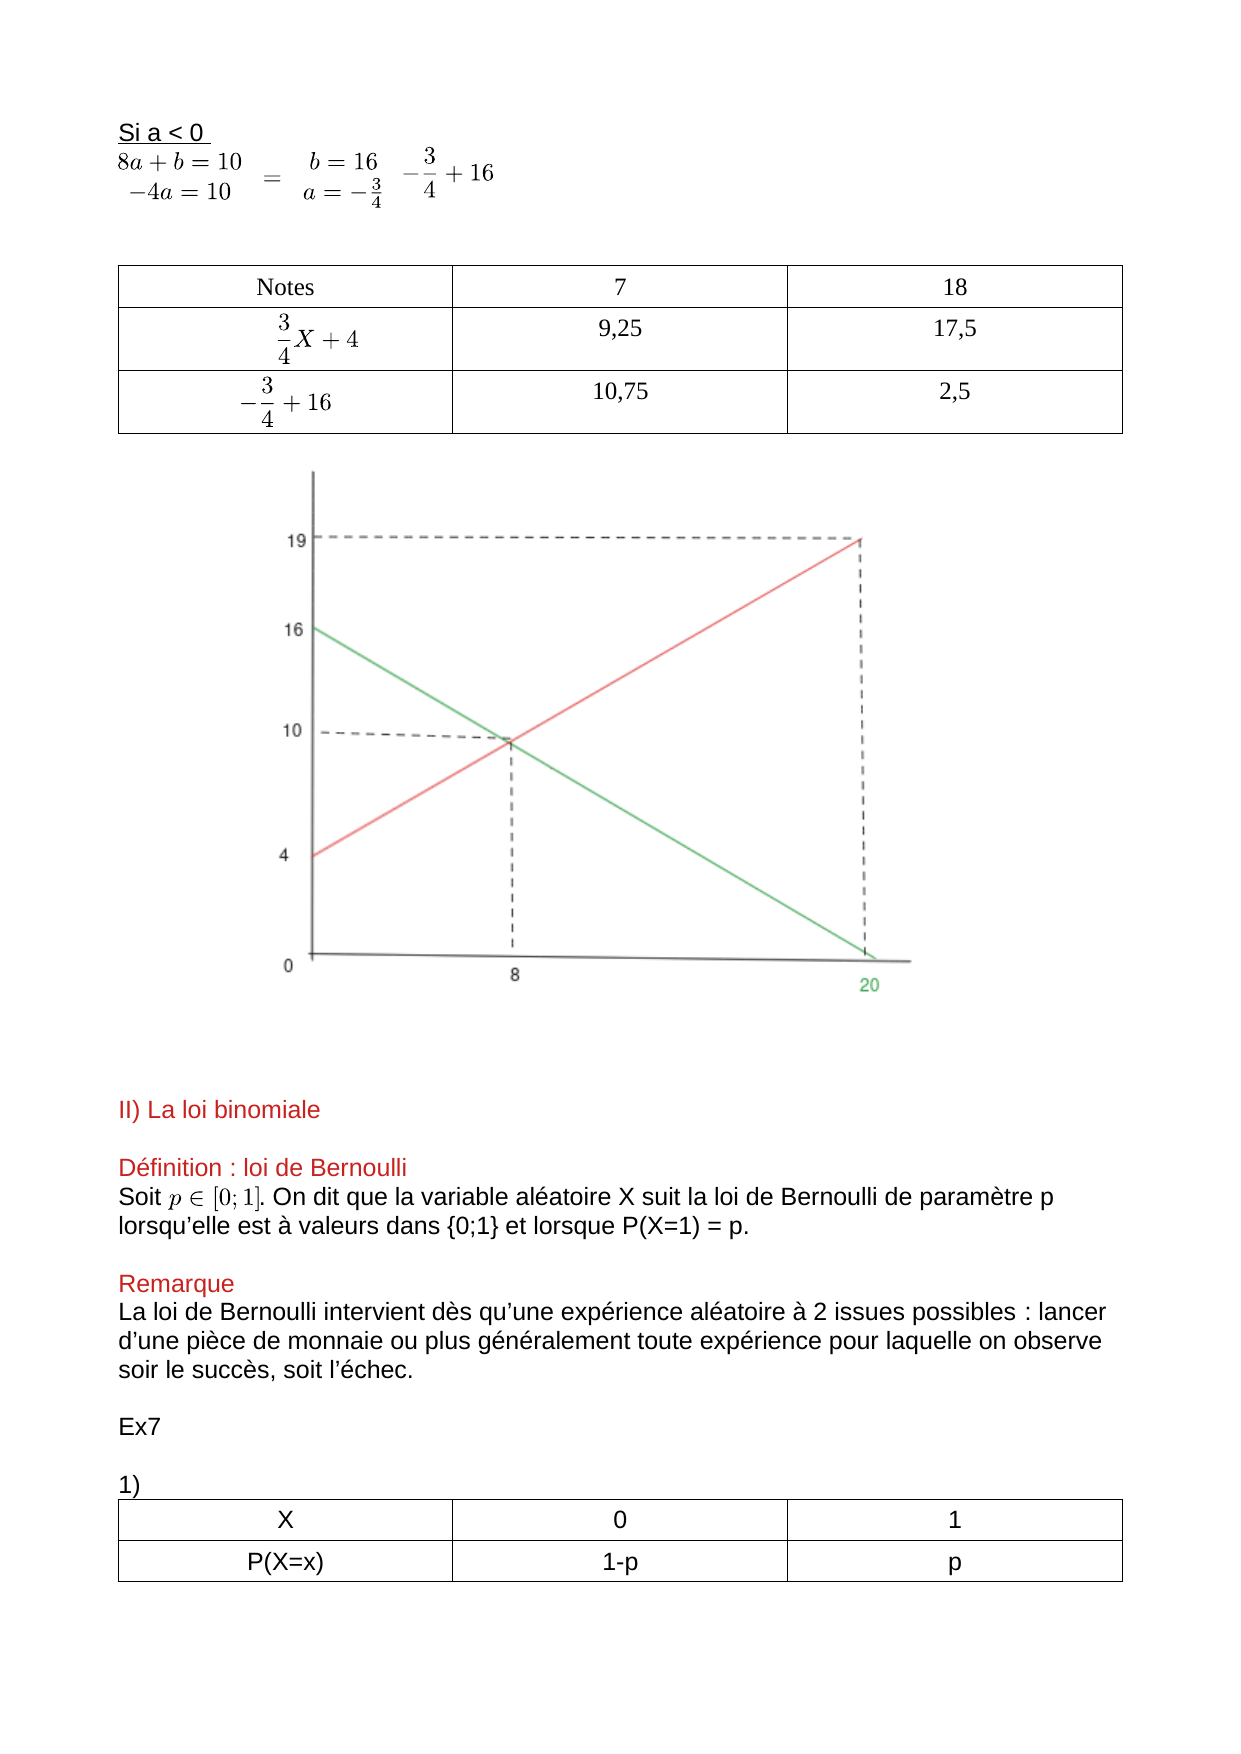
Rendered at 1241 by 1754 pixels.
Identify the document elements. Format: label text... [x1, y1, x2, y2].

text Soit . On dit que la variable aléatoire X suit la loi de Bernoulli de paramètre p lorsqu’elle est à valeurs dans {0;1} et lorsque P(X=1) = p. [118, 1181, 1122, 1240]
text II) La loi binomiale [118, 1095, 1122, 1124]
table_cell [119, 308, 452, 370]
text 1) [118, 1470, 1122, 1499]
text Si a < 0 [118, 118, 1122, 147]
text Définition : loi de Bernoulli [118, 1153, 1122, 1181]
table_header 0 [453, 1500, 787, 1540]
table_cell 1-p [453, 1541, 787, 1581]
table_header 1 [788, 1500, 1122, 1540]
table_header 18 [788, 266, 1122, 307]
text La loi de Bernoulli intervient dès qu’une expérience aléatoire à 2 issues possibles : lancer d’une pièce de monnaie ou plus généralement toute expérience pour laquelle on observe soir le succès, soit l’échec. [118, 1297, 1122, 1384]
text Ex7 [118, 1412, 1122, 1441]
picture [266, 460, 937, 1002]
text Remarque [118, 1269, 1122, 1297]
table_cell [119, 371, 452, 433]
table_cell 2,5 [788, 371, 1122, 433]
table_header Notes [119, 266, 452, 307]
table_header X [119, 1500, 452, 1540]
table_cell p [788, 1541, 1122, 1581]
table_cell 9,25 [453, 308, 787, 370]
table_cell 17,5 [788, 308, 1122, 370]
table_cell P(X=x) [119, 1541, 452, 1581]
table_cell 10,75 [453, 371, 787, 433]
table_header 7 [453, 266, 787, 307]
